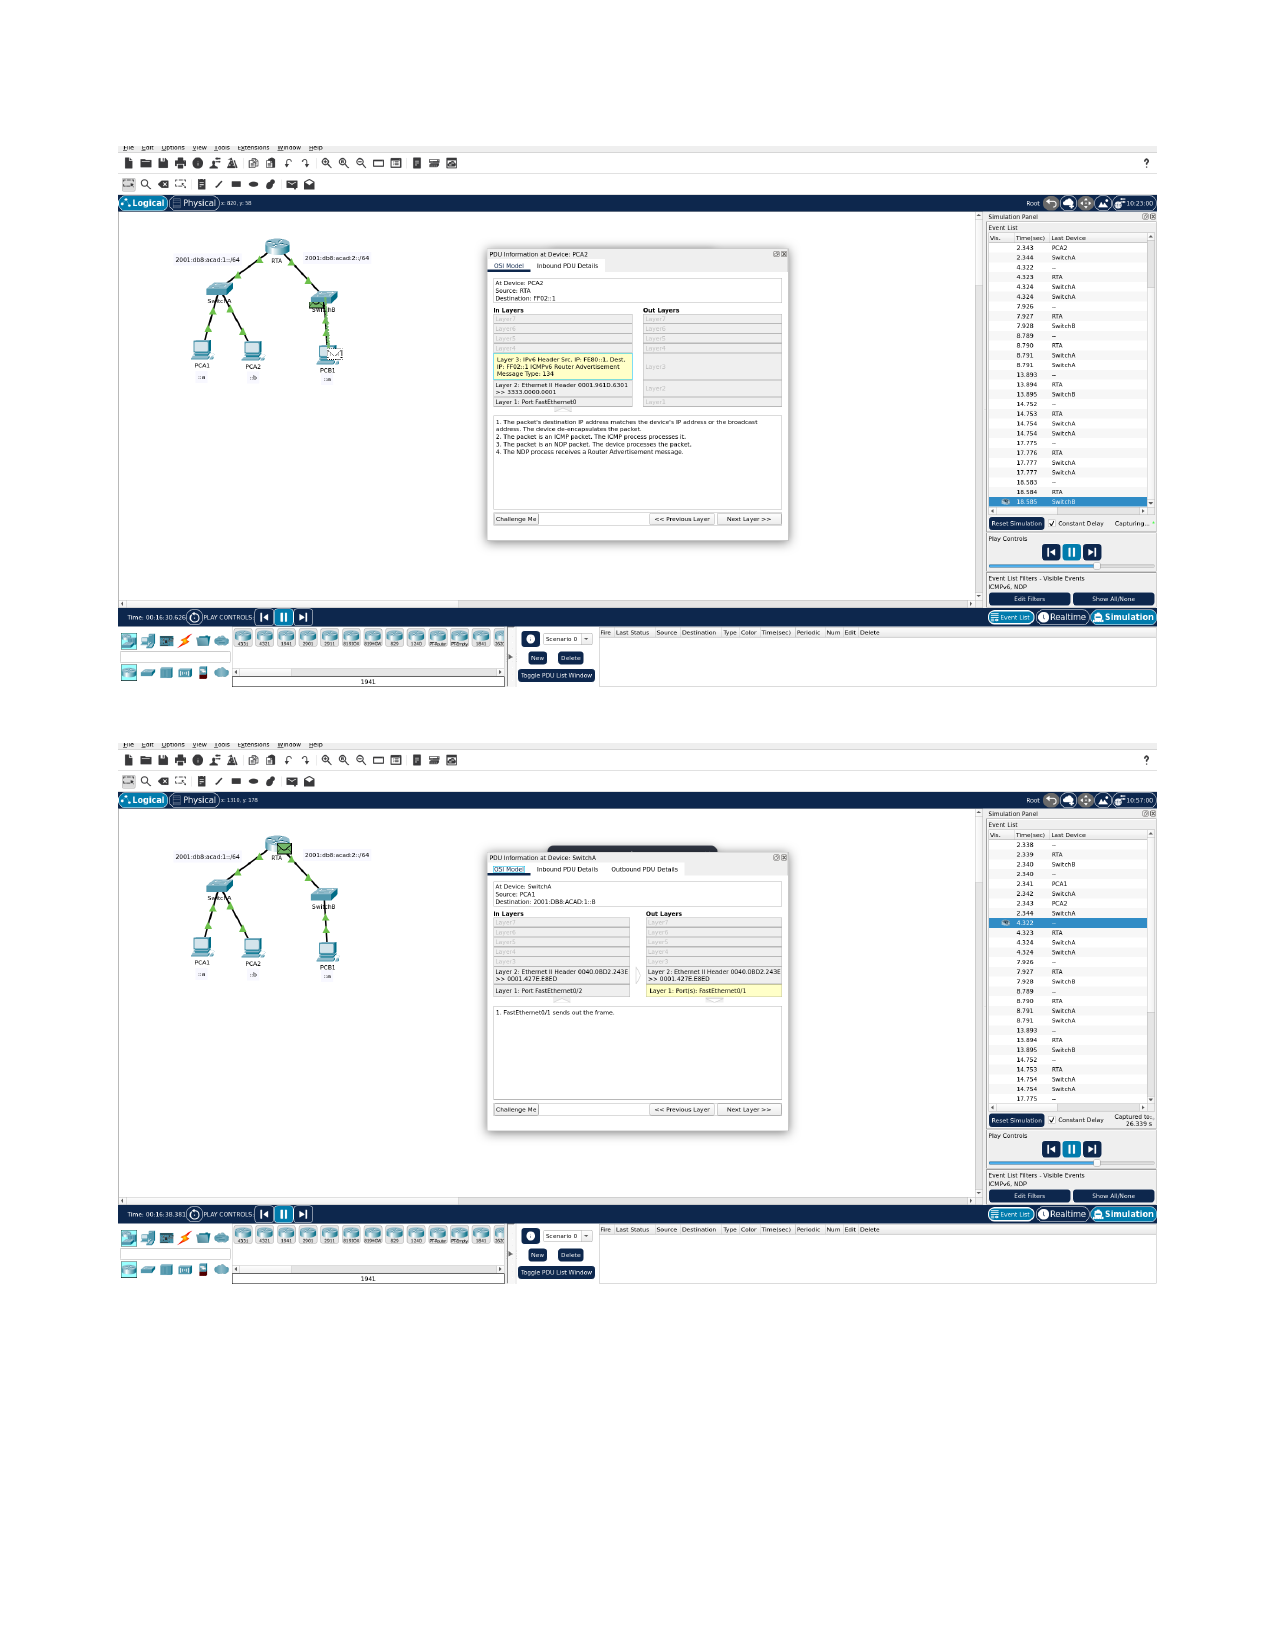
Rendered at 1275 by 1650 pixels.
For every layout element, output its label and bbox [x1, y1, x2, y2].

picture [142, 797, 153, 804]
picture [118, 146, 1157, 687]
picture [142, 200, 153, 207]
picture [118, 743, 1157, 1284]
